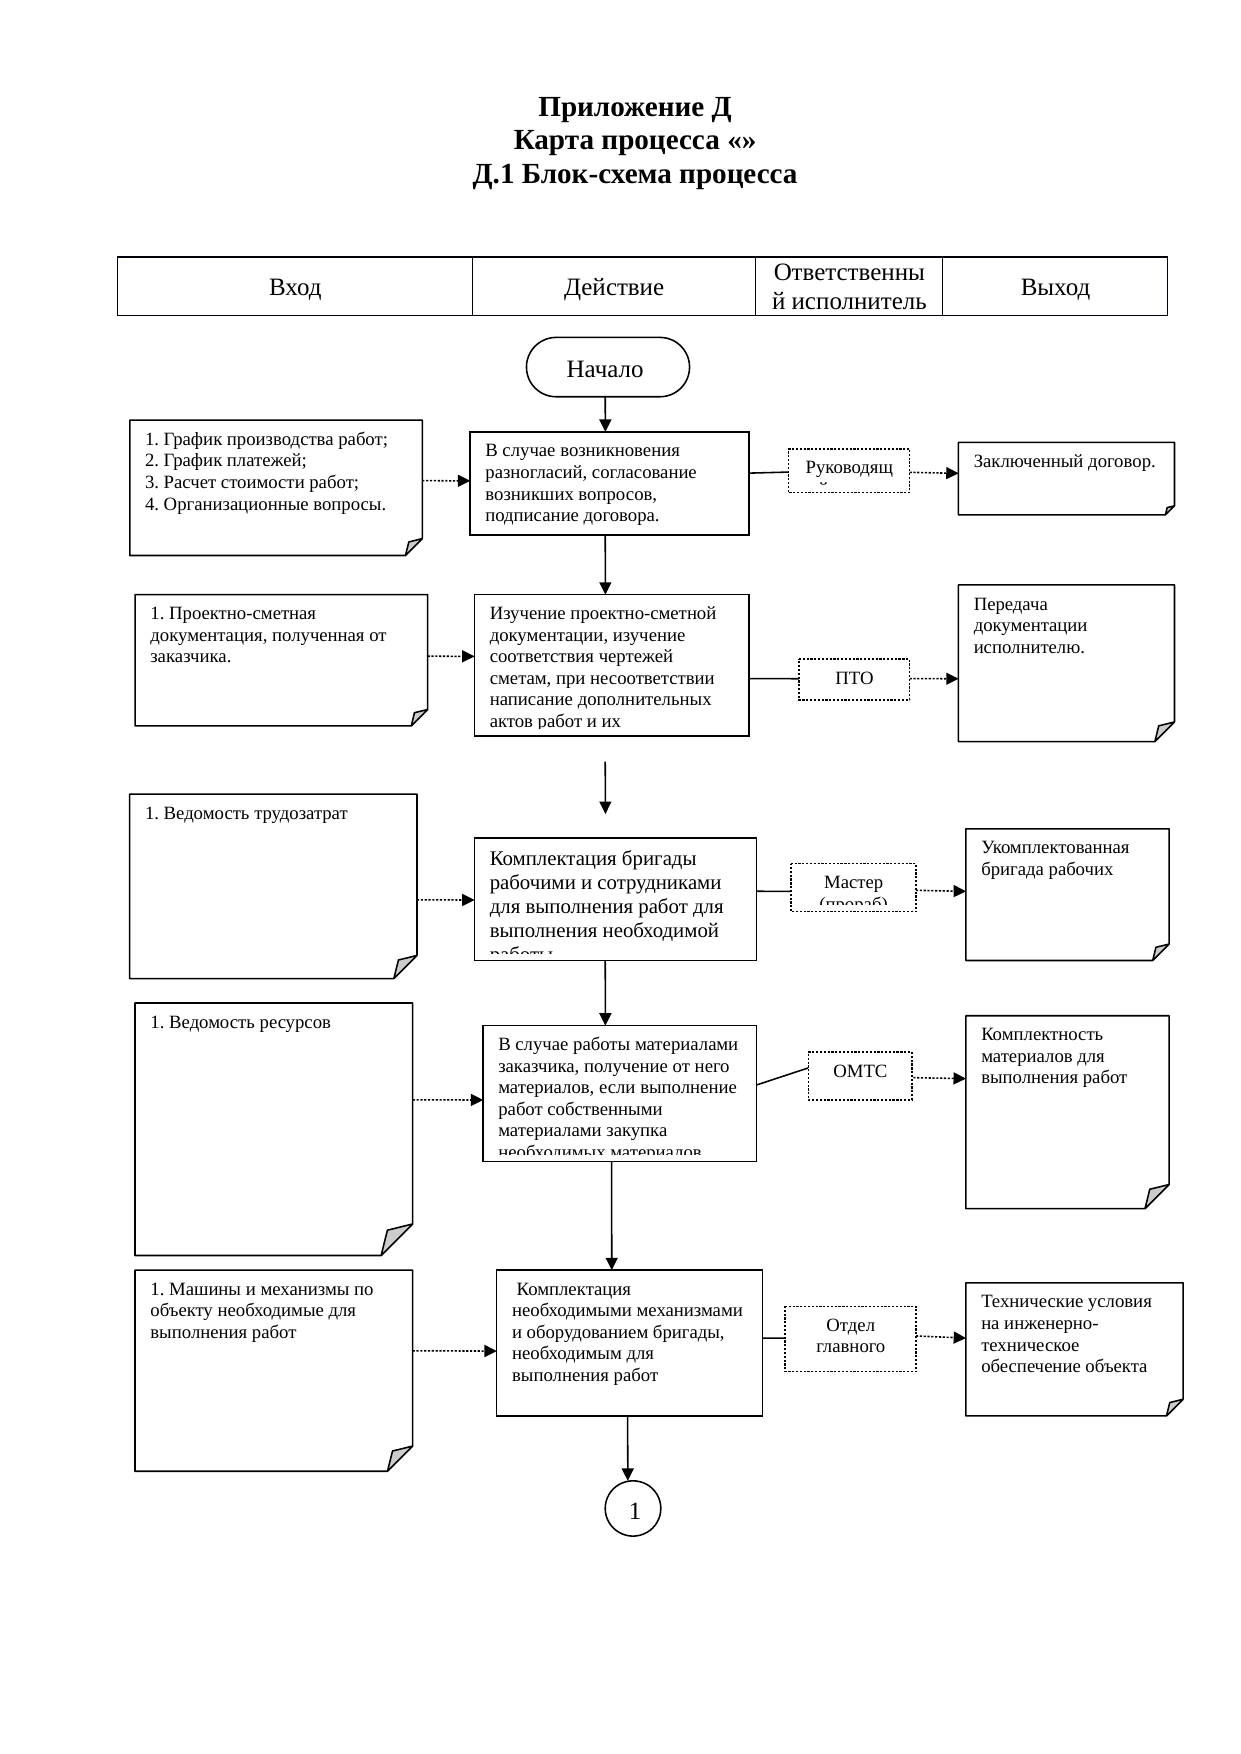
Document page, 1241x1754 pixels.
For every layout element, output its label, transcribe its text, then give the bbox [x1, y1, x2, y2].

text 1. График производства работ; [145, 428, 407, 449]
text Изучение проектно-сметной документации, изучение соответствия чертежей сметам, при несоответствии написание дополнительных актов работ и их согласование. [489, 602, 734, 728]
text Комплектация необходимыми механизмами и оборудованием бригады, необходимым для выполнения работ [512, 1278, 748, 1385]
text 1 [628, 1496, 638, 1521]
text Руководящий состав [803, 456, 895, 485]
text Укомплектованная бригада рабочих [981, 836, 1154, 879]
text Технические условия на инженерно-техническое обеспечение объекта [981, 1290, 1168, 1377]
text ОМТС [823, 1059, 897, 1081]
table_header Выход [943, 258, 1167, 315]
text Заключенный договор. [973, 450, 1159, 472]
text Начало [550, 354, 666, 381]
text Приложение Д [89, 89, 1181, 122]
text Д.1 Блок-схема процесса [89, 156, 1181, 189]
text ПТО [814, 667, 895, 688]
text Карта процесса «» [89, 122, 1181, 156]
table_header Действие [473, 258, 755, 315]
text 1. Машины и механизмы по объекту необходимые для выполнения работ [150, 1278, 398, 1342]
text 4. Организационные вопросы. [145, 492, 407, 514]
text В случае возникновения разногласий, согласование возникших вопросов, подписание договора. [485, 439, 734, 526]
table_header Вход [118, 258, 472, 315]
text Передача документации исполнителю. [973, 592, 1159, 657]
text Комплектность материалов для выполнения работ [981, 1023, 1154, 1088]
text В случае работы материалами заказчика, получение от него материалов, если выполнение работ собственными материалами закупка необходимых материалов согласно сметной документации [498, 1033, 742, 1154]
text 1. Проектно-сметная документация, полученная от заказчика. [150, 602, 413, 667]
text Комплектация бригады рабочими и сотрудниками для выполнения работ для выполнения необходимой работы [489, 846, 742, 953]
text 2. График платежей; [145, 449, 407, 471]
text 1. Ведомость ресурсов [150, 1011, 398, 1032]
text Отдел главного механика [800, 1314, 901, 1364]
text 1. Ведомость трудозатрат [145, 802, 402, 823]
text Мастер (прораб) [806, 871, 901, 904]
text 3. Расчет стоимости работ; [145, 471, 407, 492]
table_header Ответственный исполнитель [756, 258, 942, 315]
